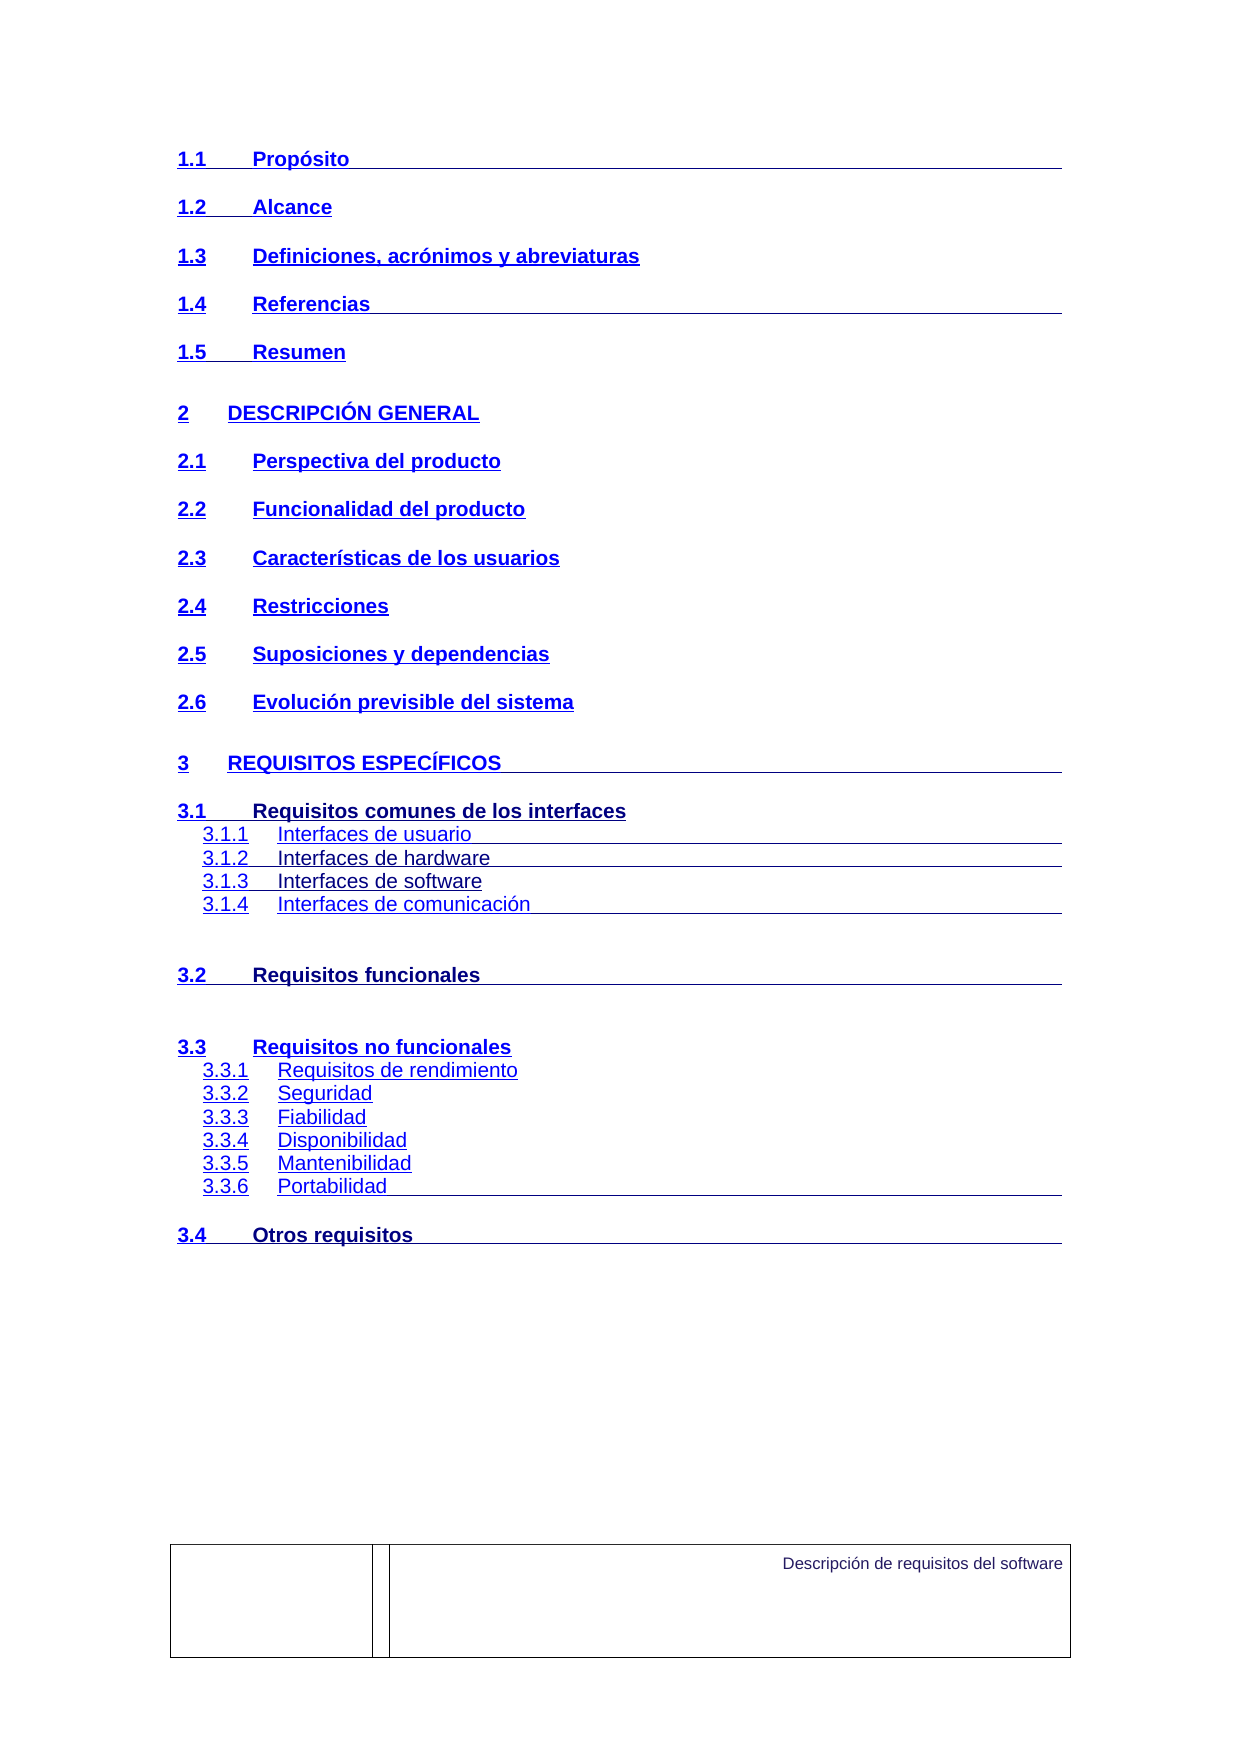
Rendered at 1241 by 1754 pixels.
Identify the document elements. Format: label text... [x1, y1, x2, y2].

text 3.3.2 Seguridad [202, 1082, 1063, 1105]
text 3.3.6 Portabilidad [202, 1175, 1063, 1198]
text 3.3.5 Mantenibilidad [202, 1152, 1063, 1175]
text 3.3 Requisitos no funcionales [177, 1036, 1063, 1059]
text 3.1.1 Interfaces de usuario [202, 823, 1063, 846]
text 3.1 Requisitos comunes de los interfaces [177, 800, 1063, 823]
text 1.2 Alcance [177, 196, 1063, 219]
text 2.5 Suposiciones y dependencias [177, 642, 1063, 666]
text 3.1.3 Interfaces de software [202, 869, 1063, 893]
text 1.5 Resumen [177, 341, 1063, 364]
text 3.1.4 Interfaces de comunicación [202, 893, 1063, 916]
text 1.4 Referencias [177, 292, 1063, 316]
text 2.6 Evolución previsible del sistema [177, 691, 1063, 714]
text 3.3.3 Fiabilidad [202, 1105, 1063, 1128]
text 3.1.2 Interfaces de hardware [202, 846, 1063, 869]
text 2 DESCRIPCIÓN GENERAL [177, 401, 1063, 424]
text 2.3 Características de los usuarios [177, 546, 1063, 569]
text 3.2 Requisitos funcionales [177, 964, 1063, 987]
text 3.3.1 Requisitos de rendimiento [202, 1059, 1063, 1082]
text 3.4 Otros requisitos [177, 1223, 1063, 1246]
text 2.2 Funcionalidad del producto [177, 498, 1063, 521]
text 1.1 Propósito [177, 148, 1063, 171]
text 2.4 Restricciones [177, 594, 1063, 617]
text 3 REQUISITOS ESPECÍFICOS [177, 751, 1063, 775]
text 1.3 Definiciones, acrónimos y abreviaturas [177, 244, 1063, 267]
text 3.3.4 Disponibilidad [202, 1128, 1063, 1152]
text 2.1 Perspectiva del producto [177, 449, 1063, 473]
